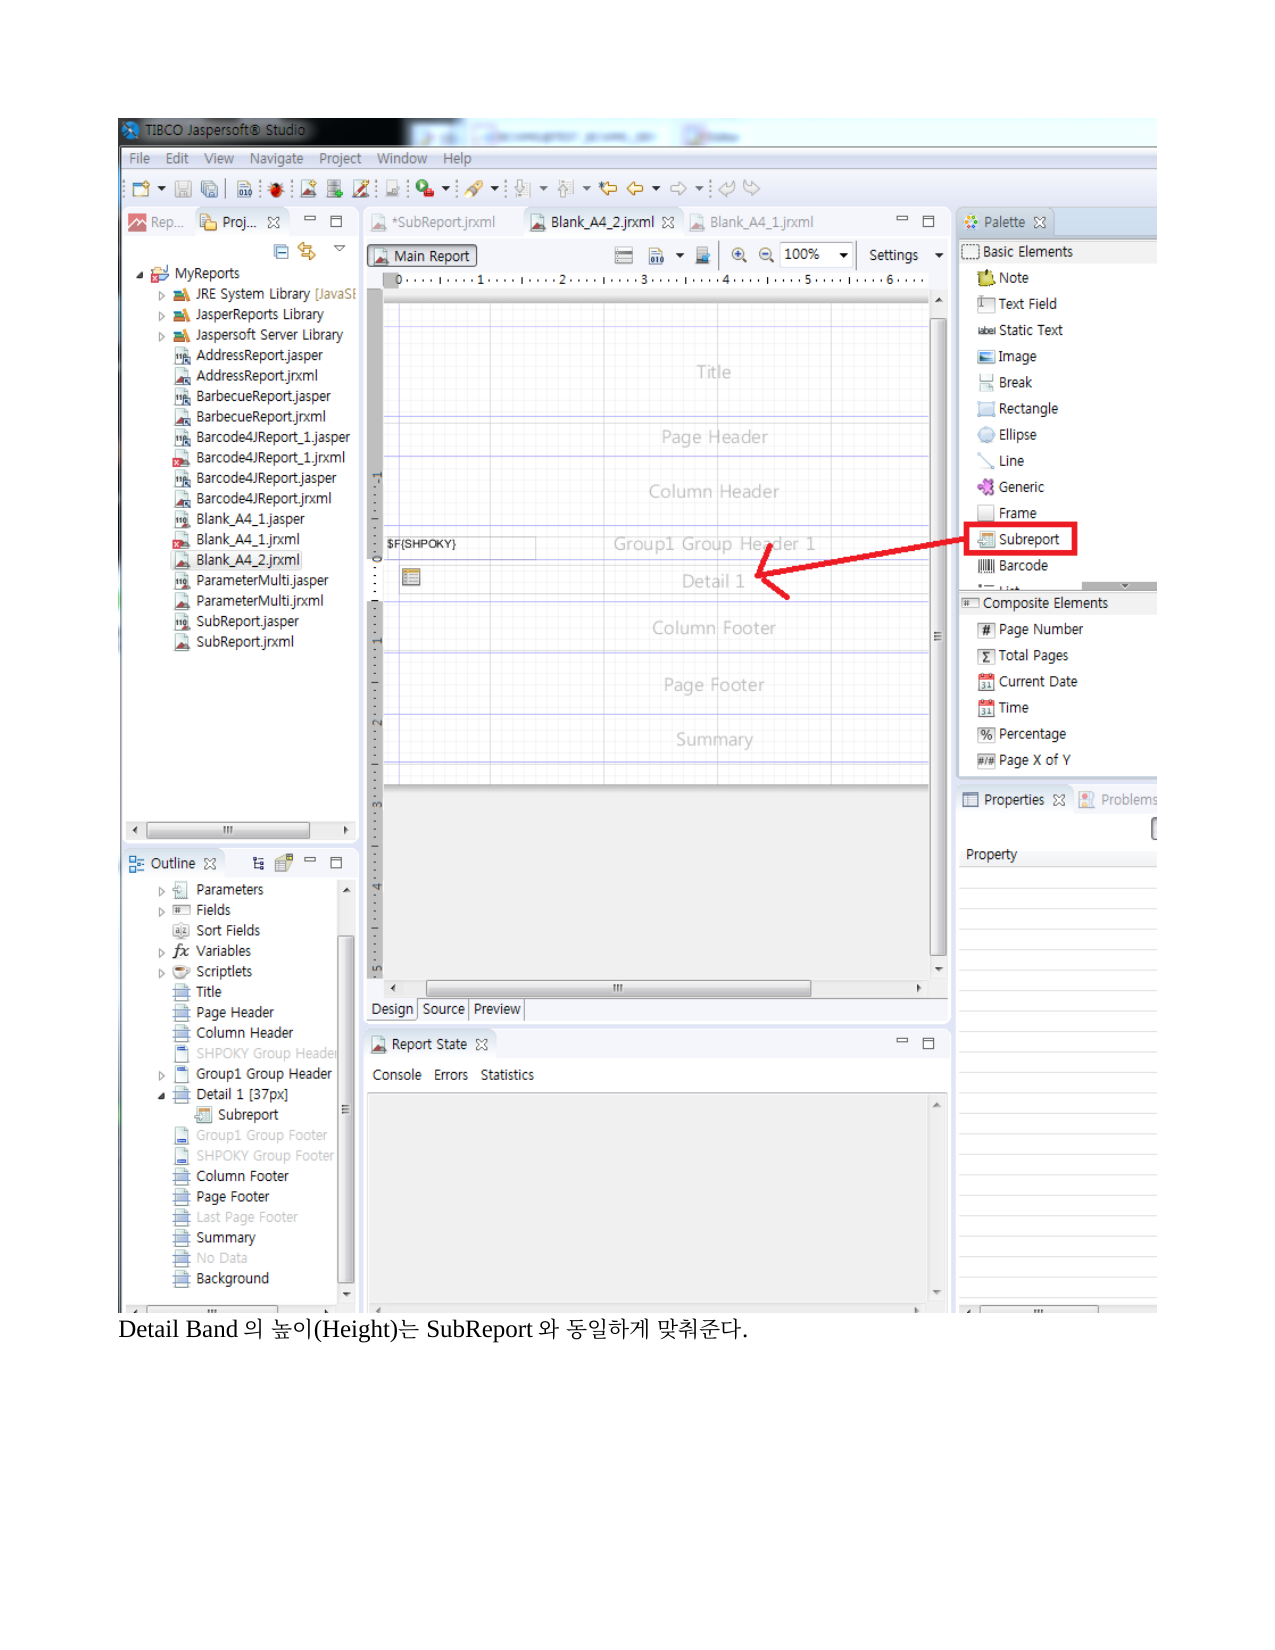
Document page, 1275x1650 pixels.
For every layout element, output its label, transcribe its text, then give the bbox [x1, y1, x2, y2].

picture [118, 118, 1157, 1313]
text Detail Band의 높이(Height)는 SubReport와 동일하게 맞춰준다. [118, 1313, 1157, 1344]
